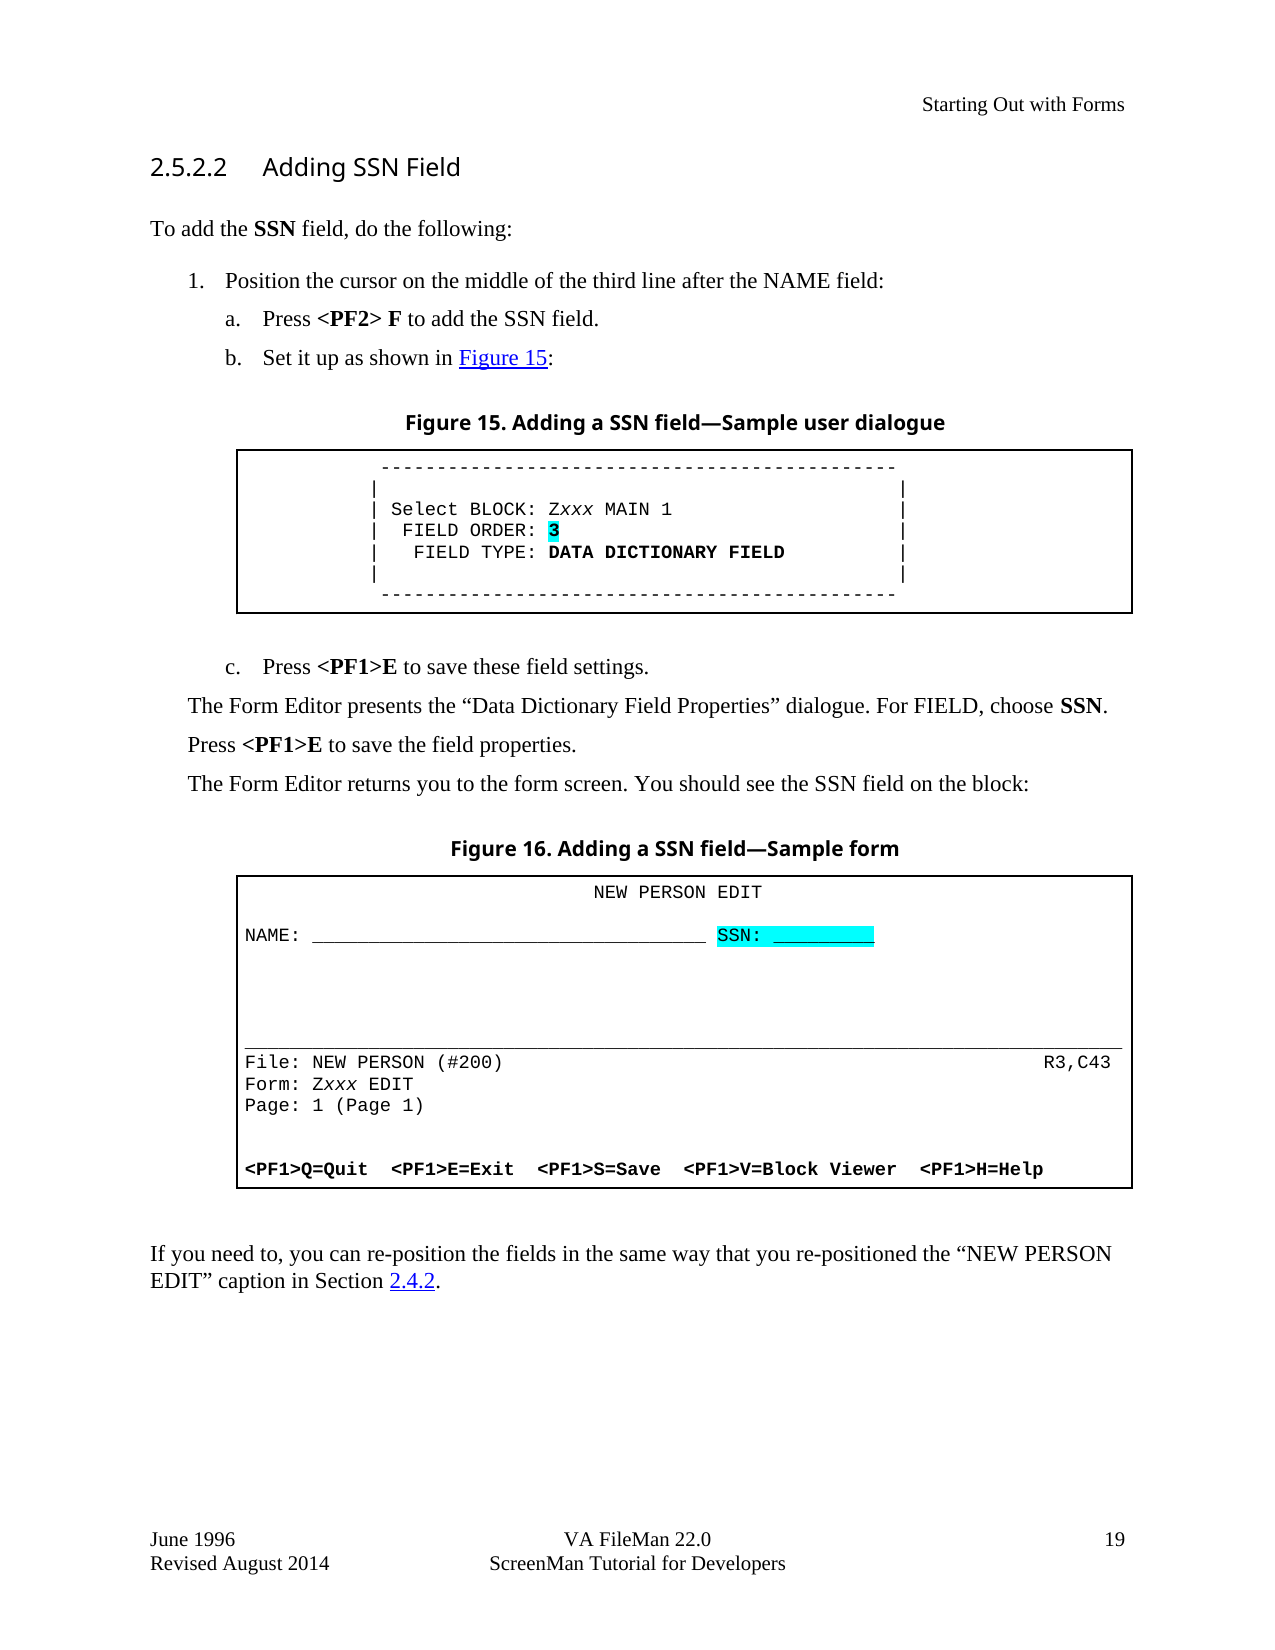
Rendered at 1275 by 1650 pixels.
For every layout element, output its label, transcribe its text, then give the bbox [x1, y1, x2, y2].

text Form: Zxxx EDIT [238, 1066, 1131, 1087]
text If you need to, you can re-position the fields in the same way that you re-positioned the “NEW PERSON EDIT” caption in Section 2.4.2. [150, 1240, 1125, 1293]
text <PF1>Q=Quit <PF1>E=Exit <PF1>S=Save <PF1>V=Block Viewer <PF1>H=Help [238, 1151, 1131, 1187]
list Press <PF1>E to save these field settings. [225, 653, 1125, 680]
subtitle Adding SSN Field [150, 150, 1125, 184]
text | Select BLOCK: Zxxx MAIN 1 | [238, 492, 1131, 513]
text ---------------------------------------------- [238, 577, 1131, 612]
list The Form Editor returns you to the form screen. You should see the SSN field on the block: [187, 770, 1125, 796]
text | FIELD TYPE: DATA DICTIONARY FIELD | [238, 534, 1131, 555]
list Position the cursor on the middle of the third line after the NAME field: [187, 267, 1125, 293]
text Figure 15. Adding a SSN field—Sample user dialogue [225, 408, 1125, 437]
text Figure 16. Adding a SSN field—Sample form [225, 834, 1125, 862]
text File: NEW PERSON (#200) R3,C43 [238, 1045, 1131, 1066]
text ______________________________________________________________________________ [238, 1023, 1131, 1045]
list Set it up as shown in Figure 15: [225, 344, 1125, 371]
text NAME: ___________________________________ SSN: _________ [238, 917, 1131, 947]
list The Form Editor presents the “Data Dictionary Field Properties” dialogue. For FIELD, choose SSN. [187, 692, 1125, 719]
text To add the SSN field, do the following: [150, 215, 1125, 242]
text | FIELD ORDER: 3 | [238, 513, 1131, 534]
text | | [238, 470, 1131, 492]
text NEW PERSON EDIT [238, 877, 1131, 904]
text | | [238, 555, 1131, 577]
text ---------------------------------------------- [238, 451, 1131, 470]
text Page: 1 (Page 1) [238, 1087, 1131, 1117]
list Press <PF2> F to add the SSN field. [225, 306, 1125, 332]
list Press <PF1>E to save the field properties. [187, 731, 1125, 757]
